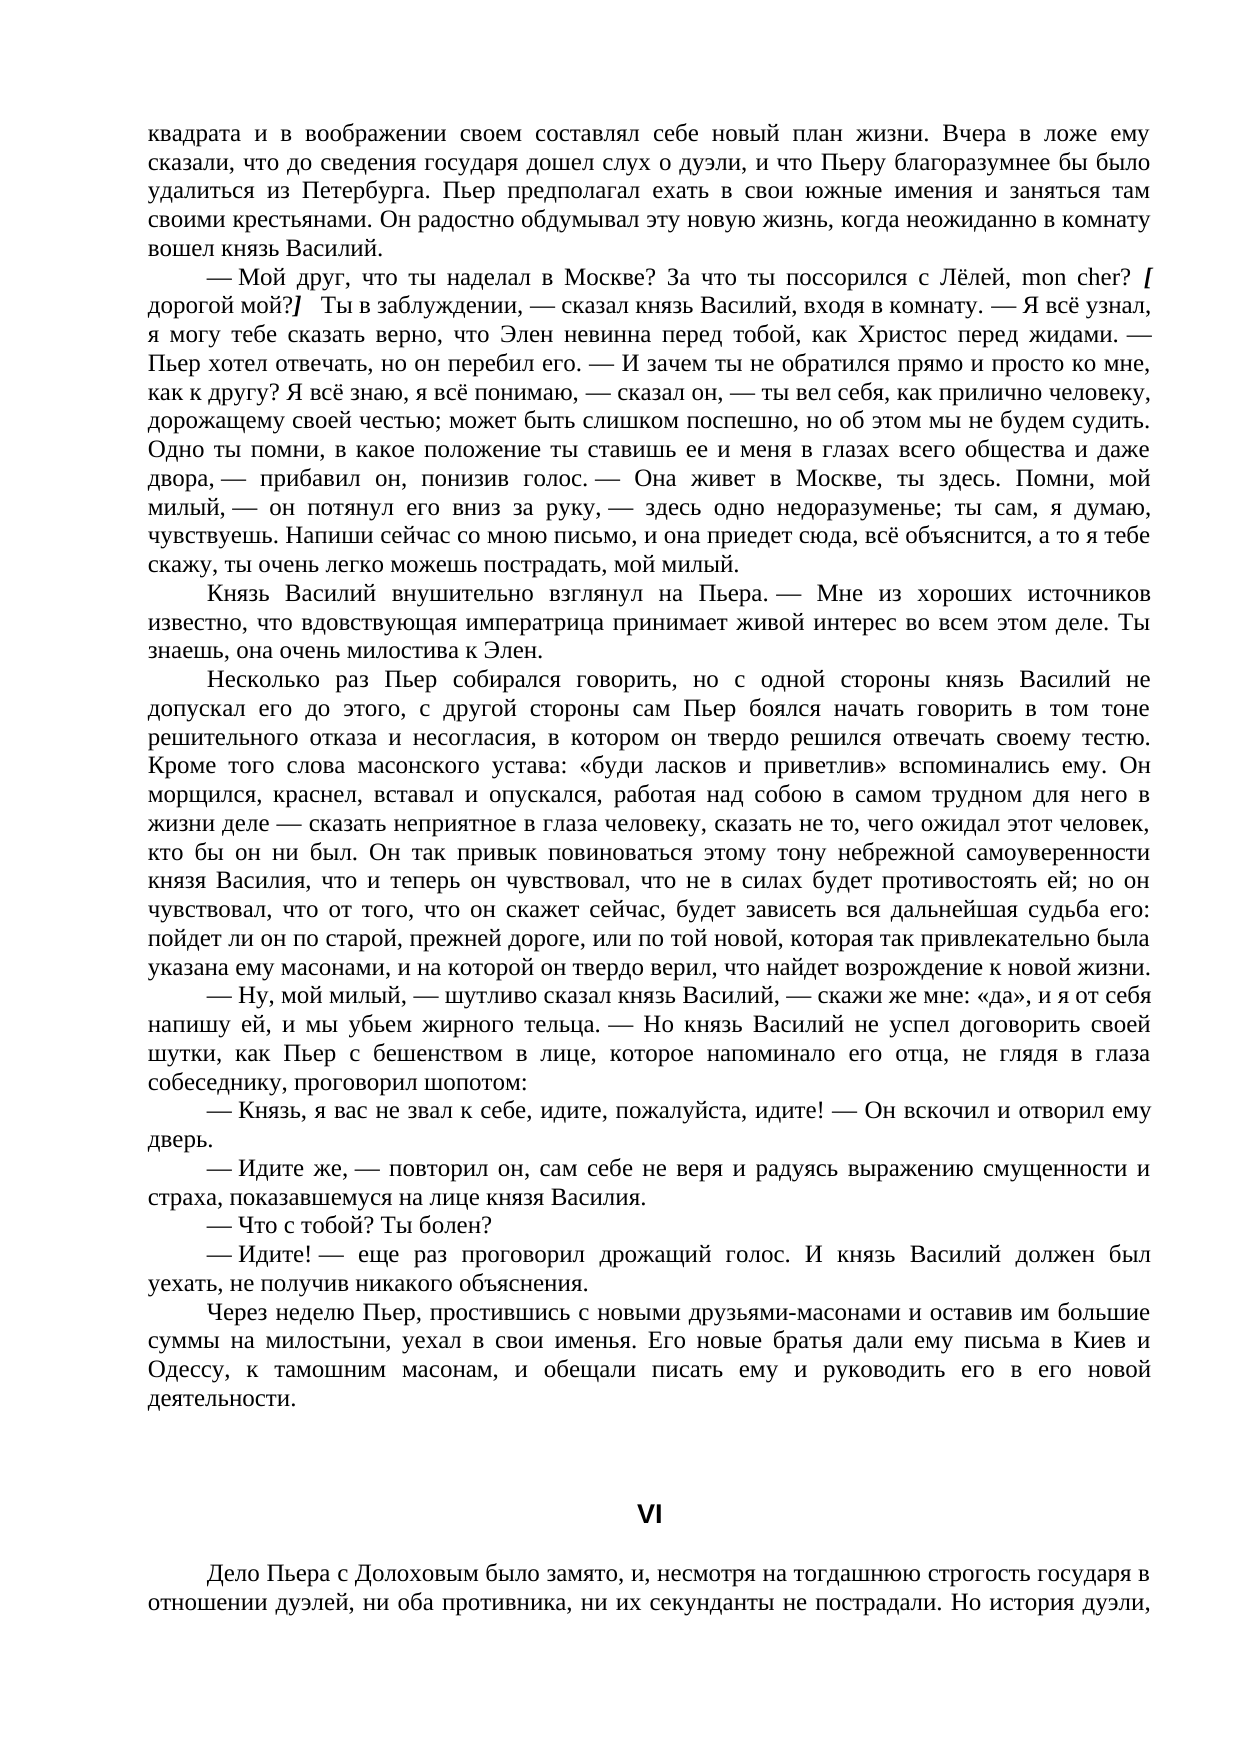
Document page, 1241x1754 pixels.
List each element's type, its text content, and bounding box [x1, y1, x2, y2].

text Через неделю Пьер, простившись с новыми друзьями-масонами и оставив им большие суммы на милостыни, уехал в свои именья. Его новые братья дали ему письма в Киев и Одессу, к тамошним масонам, и обещали писать ему и руководить его в его новой деятельности. [148, 1297, 1152, 1412]
text Князь Василий внушительно взглянул на Пьера. — Мне из хороших источников известно, что вдовствующая императрица принимает живой интерес во всем этом деле. Ты знаешь, она очень милостива к Элен. [148, 578, 1152, 664]
text — Что с тобой? Ты болен? [148, 1211, 1152, 1239]
text — Ну, мой милый, — шутливо сказал князь Василий, — скажи же мне: «да», и я от себя напишу ей, и мы убьем жирного тельца. — Но князь Василий не успел договорить своей шутки, как Пьер с бешенством в лице, которое напоминало его отца, не глядя в глаза собеседнику, проговорил шопотом: [148, 981, 1152, 1096]
text Несколько раз Пьер собирался говорить, но с одной стороны князь Василий не допускал его до этого, с другой стороны сам Пьер боялся начать говорить в том тоне решительного отказа и несогласия, в котором он твердо решился отвечать своему тестю. Кроме того слова масонского устава: «буди ласков и приветлив» вспоминались ему. Он морщился, краснел, вставал и опускался, работая над собою в самом трудном для него в жизни деле — сказать неприятное в глаза человеку, сказать не то, чего ожидал этот человек, кто бы он ни был. Он так привык повиноваться этому тону небрежной самоуверенности князя Василия, что и теперь он чувствовал, что не в силах будет противостоять ей; но он чувствовал, что от того, что он скажет сейчас, будет зависеть вся дальнейшая судьба его: пойдет ли он по старой, прежней дороге, или по той новой, которая так привлекательно была указана ему масонами, и на которой он твердо верил, что найдет возрождение к новой жизни. [148, 664, 1152, 981]
subtitle VI [148, 1498, 1152, 1529]
text — Идите же, — повторил он, сам себе не веря и радуясь выражению смущенности и страха, показавшемуся на лице князя Василия. [148, 1153, 1152, 1211]
text — Мой друг, что ты наделал в Москве? За что ты поссорился с Лёлей, mon сher? [ дорогой мoй?] Ты в заблуждении, — сказал князь Василий, входя в комнату. — Я всё узнал, я могу тебе сказать верно, что Элен невинна перед тобой, как Христос перед жидами. — Пьер хотел отвечать, но он перебил его. — И зачем ты не обратился прямо и просто ко мне, как к другу? Я всё знаю, я всё понимаю, — сказал он, — ты вел себя, как прилично человеку, дорожащему своей честью; может быть слишком поспешно, но об этом мы не будем судить. Одно ты помни, в какое положение ты ставишь ее и меня в глазах всего общества и даже двора, — прибавил он, понизив голос. — Она живет в Москве, ты здесь. Помни, мой милый, — он потянул его вниз за руку, — здесь одно недоразуменье; ты сам, я думаю, чувствуешь. Напиши сейчас со мною письмо, и она приедет сюда, всё объяснится, а то я тебе скажу, ты очень легко можешь пострадать, мой милый. [148, 262, 1152, 578]
text квадрата и в воображении своем составлял себе новый план жизни. Вчера в ложе ему сказали, что до сведения государя дошел слух о дуэли, и что Пьеру благоразумнее бы было удалиться из Петербурга. Пьер предполагал ехать в свои южные имения и заняться там своими крестьянами. Он радостно обдумывал эту новую жизнь, когда неожиданно в комнату вошел князь Василий. [148, 118, 1152, 262]
text — Идите! — еще раз проговорил дрожащий голос. И князь Василий должен был уехать, не получив никакого объяснения. [148, 1239, 1152, 1297]
text — Князь, я вас не звал к себе, идите, пожалуйста, идите! — Он вскочил и отворил ему дверь. [148, 1096, 1152, 1153]
text Дело Пьера с Долоховым было замято, и, несмотря на тогдашнюю строгость государя в отношении дуэлей, ни оба противника, ни их секунданты не пострадали. Но история дуэли, [148, 1558, 1152, 1616]
